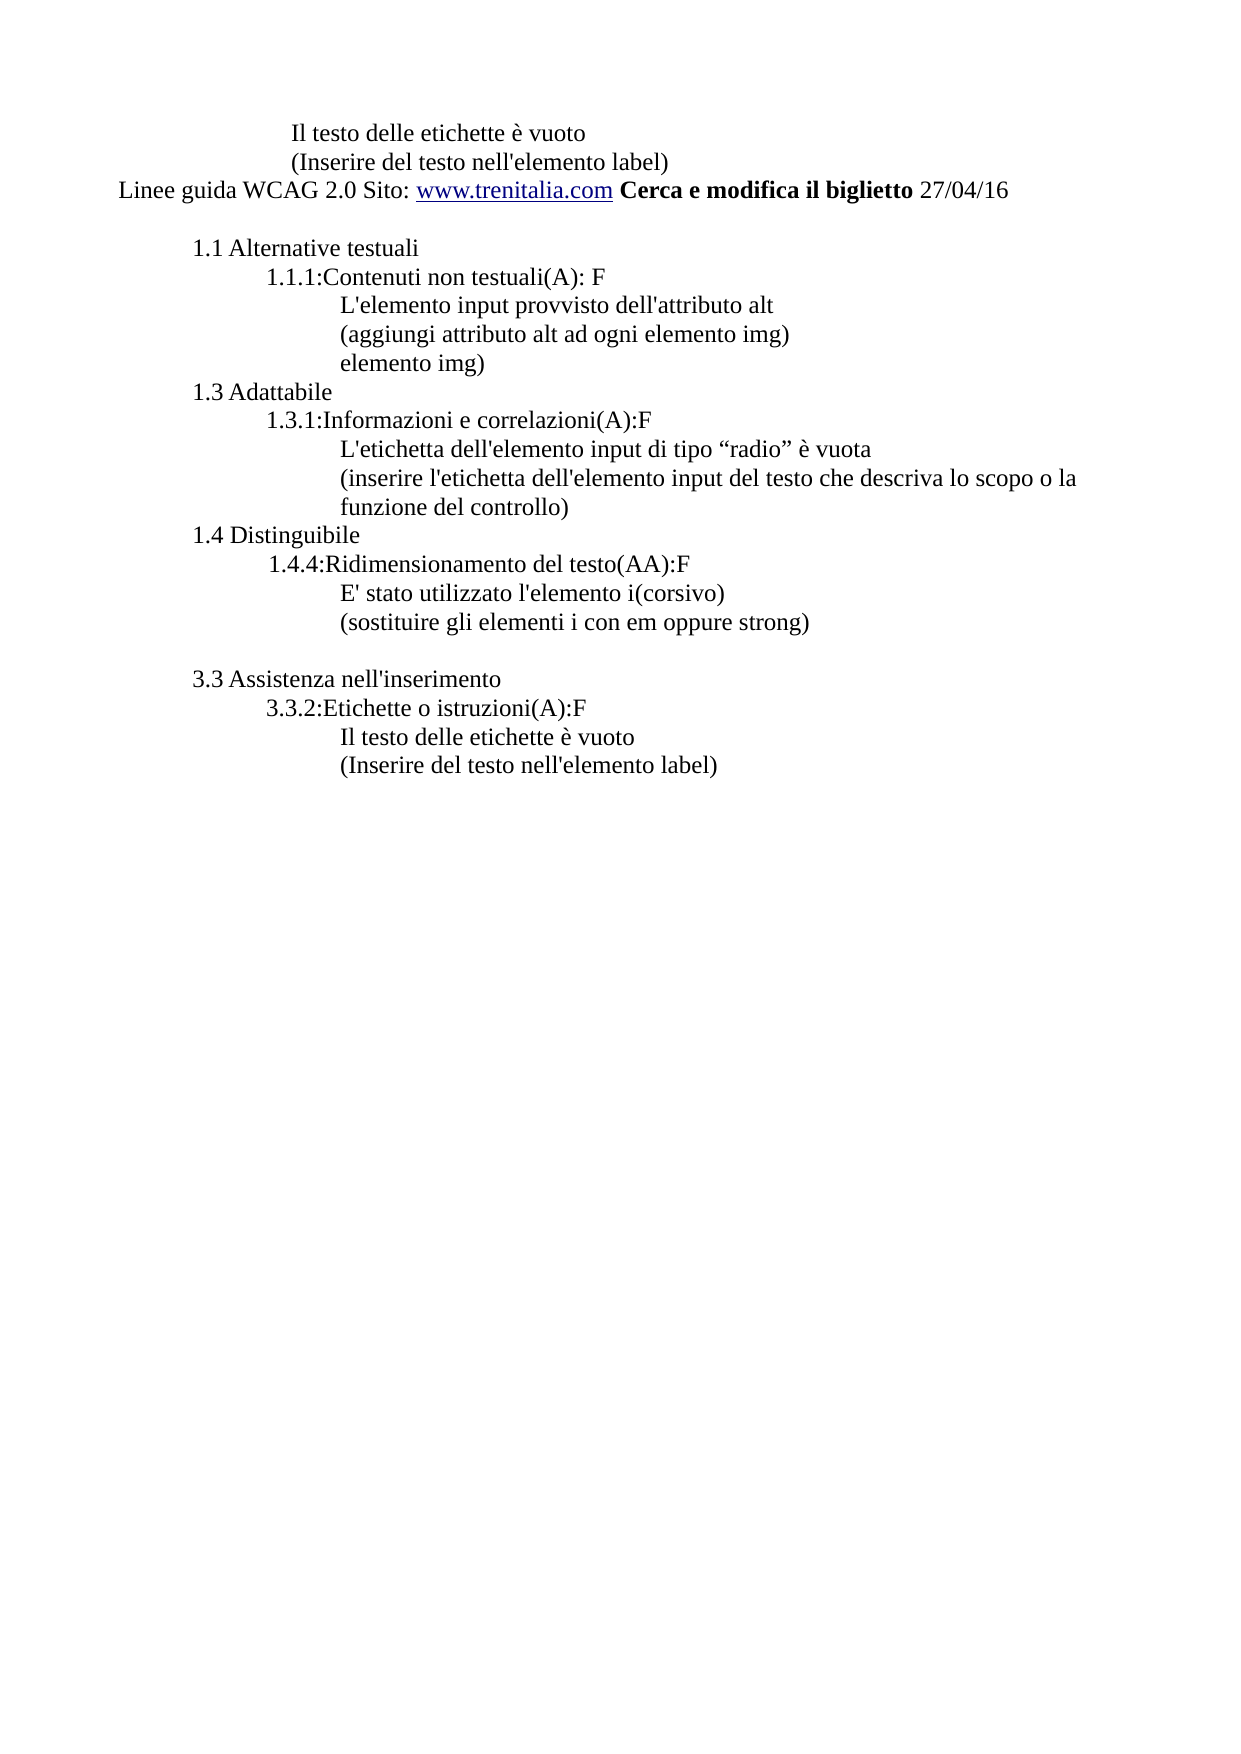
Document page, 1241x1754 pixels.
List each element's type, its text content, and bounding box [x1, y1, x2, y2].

text Linee guida WCAG 2.0 Sito: www.trenitalia.com Cerca e modifica il biglietto 27/04/16 [118, 176, 1122, 204]
text (Inserire del testo nell'elemento label) [118, 147, 1122, 176]
text 1.1 Alternative testuali [118, 233, 1122, 262]
text 3.3 Assistenza nell'inserimento [118, 664, 1122, 693]
text Il testo delle etichette è vuoto [118, 722, 1122, 751]
text 1.3 Adattabile [118, 377, 1122, 406]
text 3.3.2:Etichette o istruzioni(A):F [118, 693, 1122, 722]
text E' stato utilizzato l'elemento i(corsivo) [118, 578, 1122, 607]
text 1.4 Distinguibile [118, 521, 1122, 549]
text Il testo delle etichette è vuoto [118, 118, 1122, 147]
text (Inserire del testo nell'elemento label) [118, 751, 1122, 779]
text elemento img) [118, 348, 1122, 377]
list 1.4.4:Ridimensionamento del testo(AA):F [231, 549, 1122, 578]
text 1.3.1:Informazioni e correlazioni(A):F [118, 406, 1122, 434]
text L'elemento input provvisto dell'attributo alt [118, 291, 1122, 319]
text (sostituire gli elementi i con em oppure strong) [118, 607, 1122, 636]
text (inserire l'etichetta dell'elemento input del testo che descriva lo scopo o la funzione del controllo) [118, 463, 1122, 521]
text L'etichetta dell'elemento input di tipo “radio” è vuota [118, 434, 1122, 463]
text 1.1.1:Contenuti non testuali(A): F [118, 262, 1122, 291]
text (aggiungi attributo alt ad ogni elemento img) [118, 319, 1122, 348]
